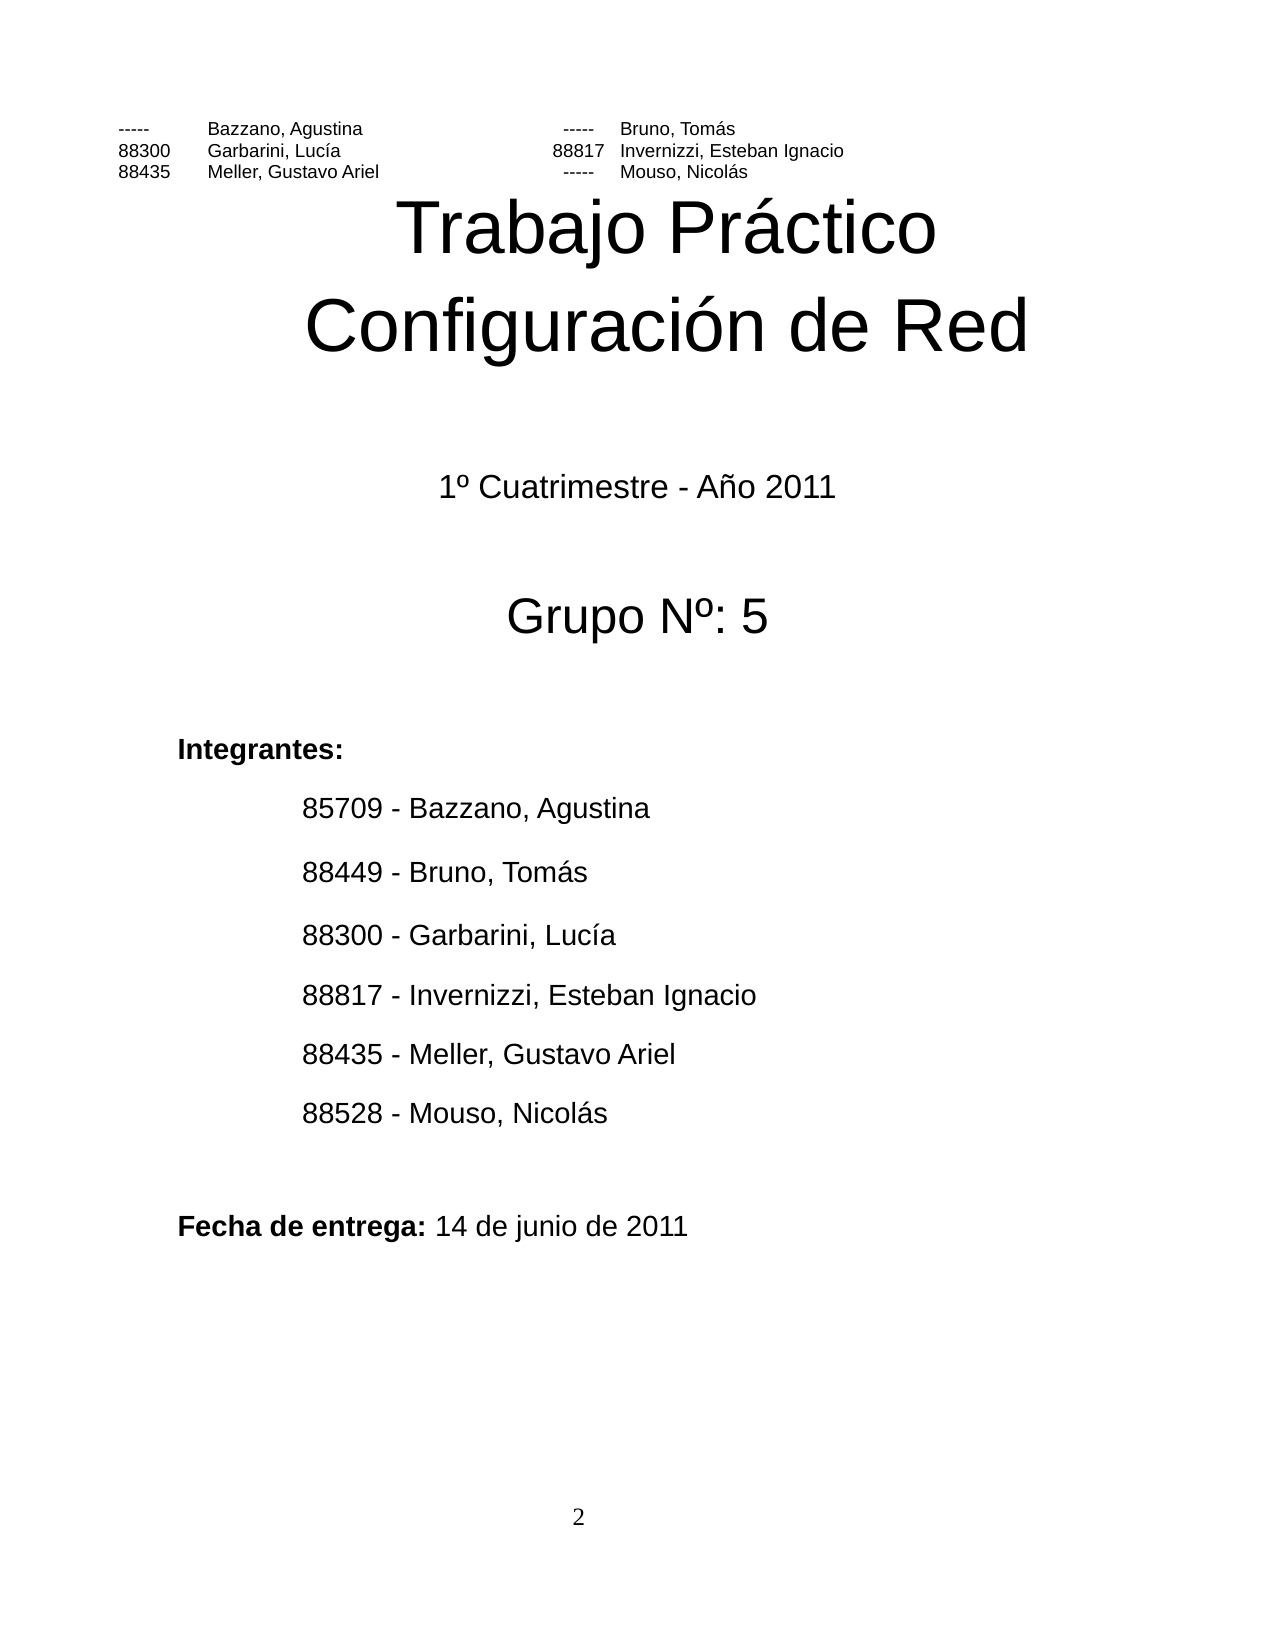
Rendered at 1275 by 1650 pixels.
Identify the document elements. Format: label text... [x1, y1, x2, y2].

text 88528 - Mouso, Nicolás [302, 1096, 1157, 1130]
text 88435 - Meller, Gustavo Ariel [302, 1037, 1157, 1070]
text 88300 - Garbarini, Lucía [302, 918, 1157, 952]
text Configuración de Red [118, 281, 1157, 368]
text 88449 - Bruno, Tomás [302, 854, 1157, 888]
text Trabajo Práctico [118, 183, 1157, 269]
text Fecha de entrega: 14 de junio de 2011 [118, 1206, 1157, 1243]
text 88817 - Invernizzi, Esteban Ignacio [302, 977, 1157, 1011]
text 1º Cuatrimestre - Año 2011 [118, 468, 1157, 506]
text 85709 - Bazzano, Agustina [302, 791, 1157, 824]
text Grupo Nº: 5 [118, 587, 1157, 644]
text Integrantes: [177, 732, 1157, 765]
